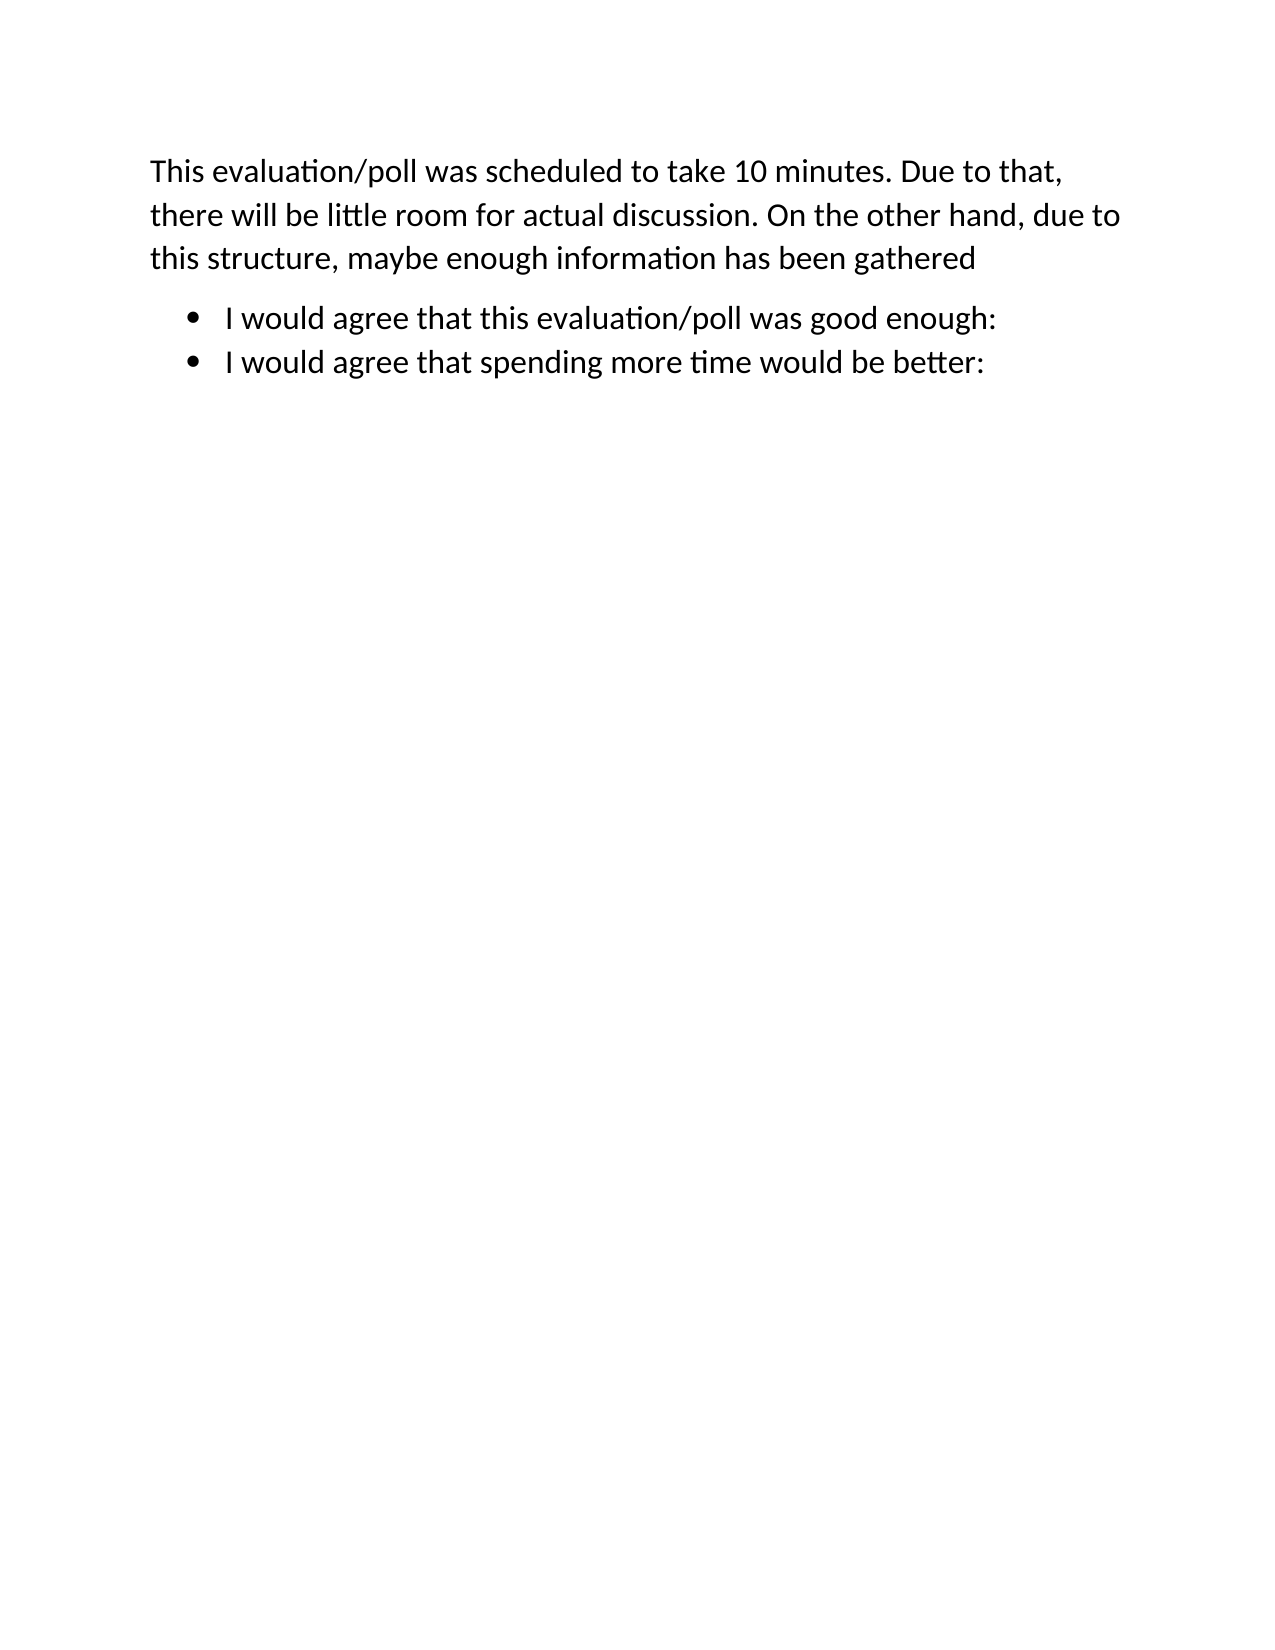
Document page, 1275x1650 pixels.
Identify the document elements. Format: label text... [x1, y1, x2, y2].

text This evaluation/poll was scheduled to take 10 minutes. Due to that, there will be little room for actual discussion. On the other hand, due to this structure, maybe enough information has been gathered [150, 150, 1125, 278]
list I would agree that this evaluation/poll was good enough: [187, 297, 1125, 338]
list I would agree that spending more time would be better: [187, 341, 1125, 382]
